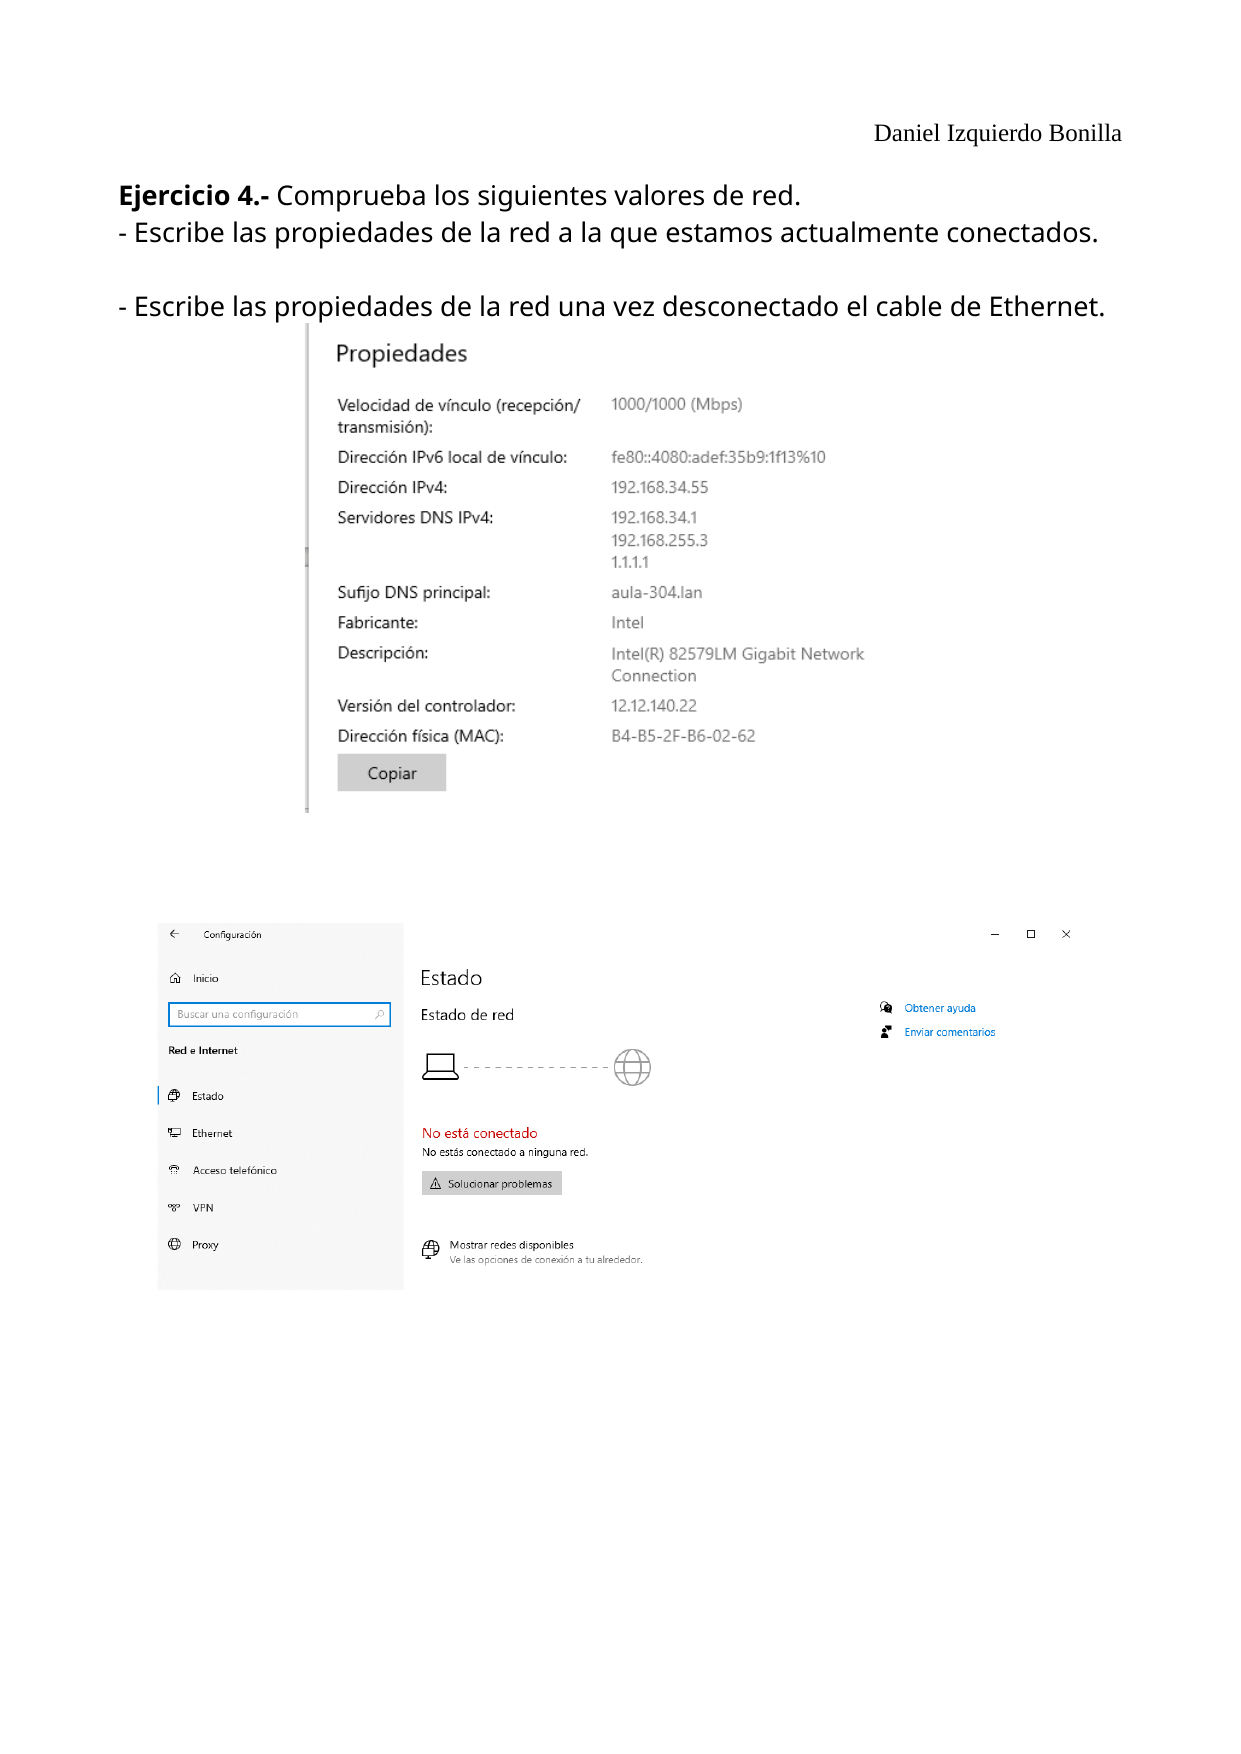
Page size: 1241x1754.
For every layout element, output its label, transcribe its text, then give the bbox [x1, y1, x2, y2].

picture [157, 923, 1083, 1290]
text - Escribe las propiedades de la red una vez desconectado el cable de Ethernet. [118, 287, 1122, 324]
text Ejercicio 4.- Comprueba los siguientes valores de red. - Escribe las propiedades de la red a la que estamos actualmente conectados. [118, 176, 1122, 250]
picture [304, 323, 936, 813]
